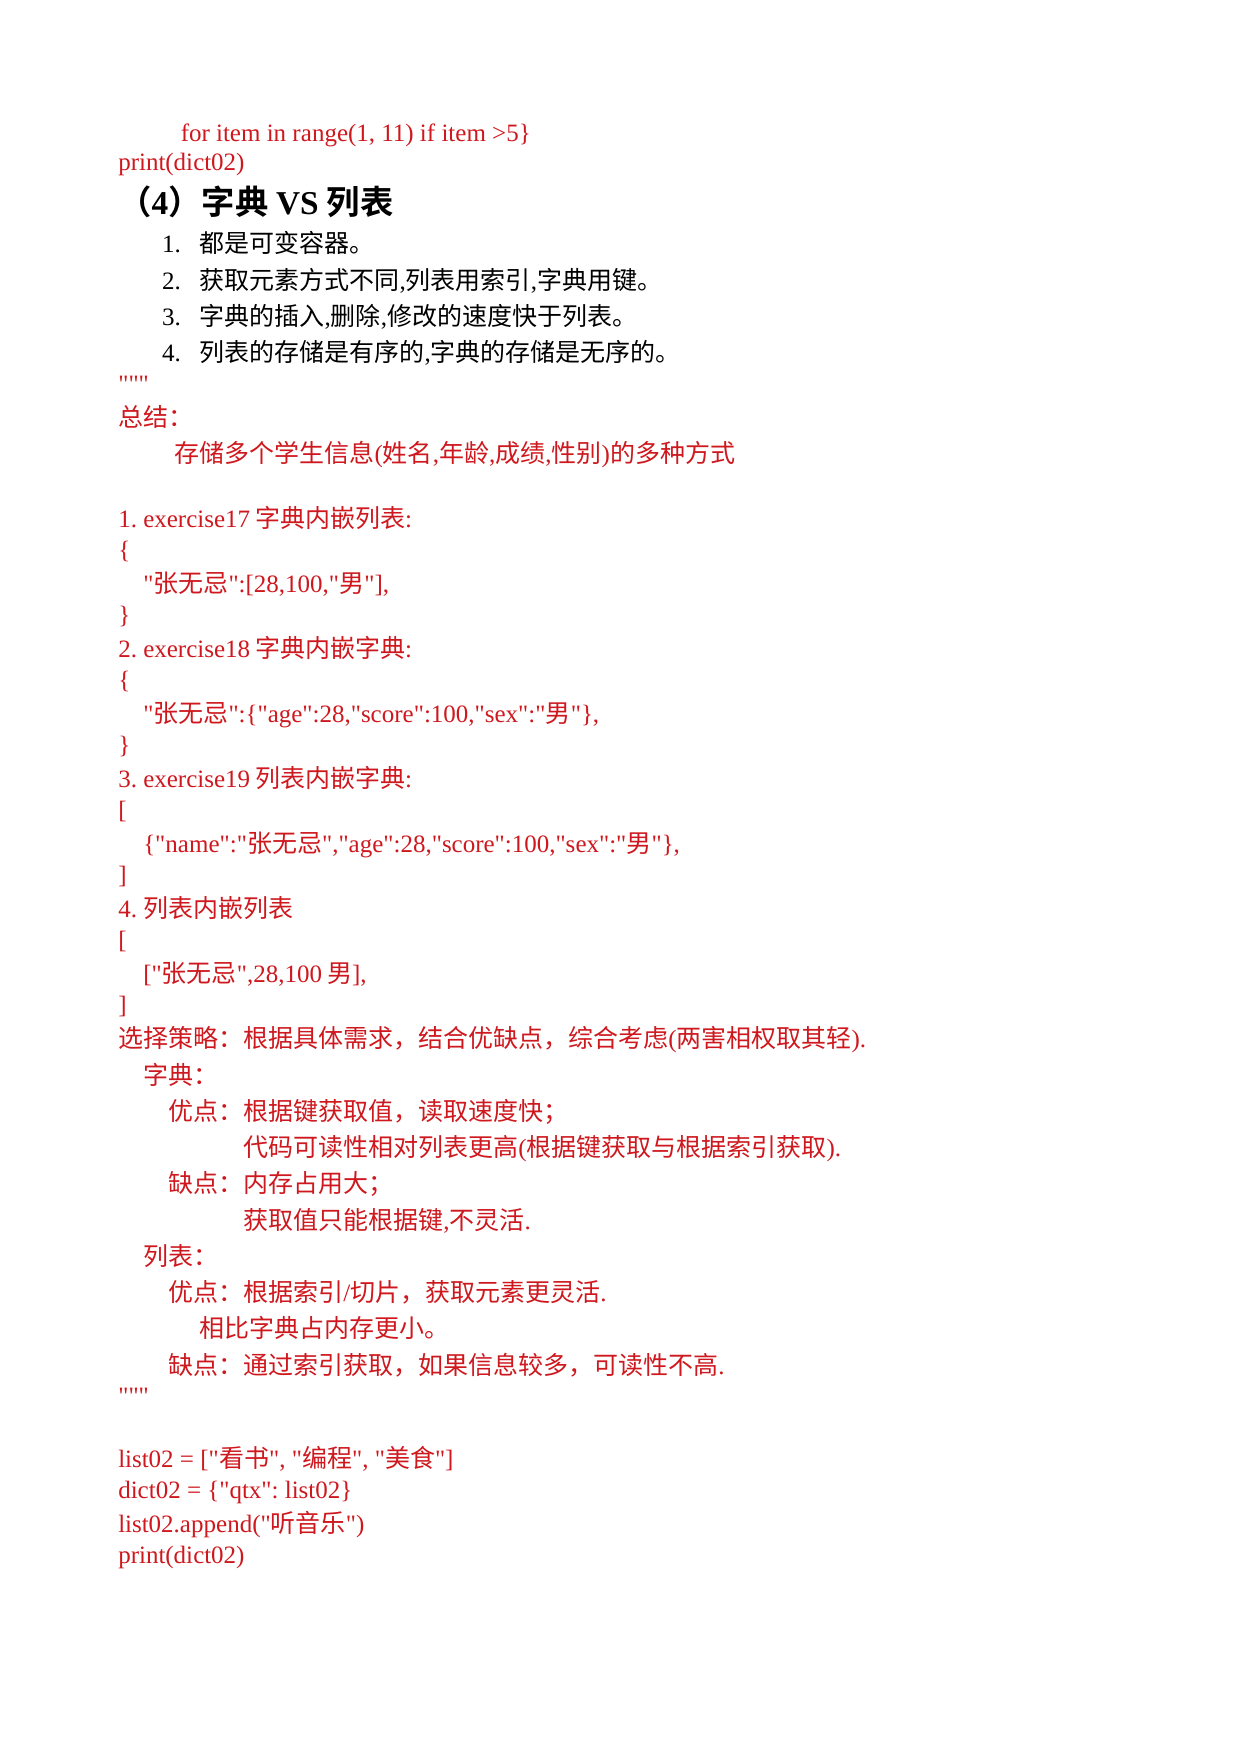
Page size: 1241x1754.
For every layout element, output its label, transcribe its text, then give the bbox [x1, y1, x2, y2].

text 代码可读性相对列表更高(根据键获取与根据索引获取). [118, 1128, 1122, 1164]
text 列表： [118, 1236, 1122, 1273]
text ] [118, 990, 1122, 1019]
list 都是可变容器。 [162, 224, 1122, 260]
text 3. exercise19列表内嵌字典: [118, 759, 1122, 795]
text dict02 = {"qtx": list02} [118, 1475, 1122, 1504]
text list02 = ["看书", "编程", "美食"] [118, 1439, 1122, 1475]
text } [118, 600, 1122, 629]
text [ [118, 795, 1122, 824]
list 获取元素方式不同,列表用索引,字典用键。 [162, 260, 1122, 296]
text ] [118, 860, 1122, 889]
text for item in range(1, 11) if item >5} [118, 118, 1122, 147]
text {"name":"张无忌","age":28,"score":100,"sex":"男"}, [118, 824, 1122, 860]
text print(dict02) [118, 1540, 1122, 1569]
text 缺点：通过索引获取，如果信息较多，可读性不高. [118, 1345, 1122, 1381]
text （4）字典 VS 列表 [118, 176, 1122, 224]
text print(dict02) [118, 147, 1122, 176]
text 缺点：内存占用大； [118, 1164, 1122, 1200]
text { [118, 665, 1122, 694]
text list02.append("听音乐") [118, 1504, 1122, 1540]
text 相比字典占内存更小。 [118, 1309, 1122, 1345]
text ["张无忌",28,100男], [118, 954, 1122, 990]
text 获取值只能根据键,不灵活. [118, 1200, 1122, 1236]
text 优点：根据索引/切片，获取元素更灵活. [118, 1273, 1122, 1309]
text """ [118, 369, 1122, 398]
text 总结： [118, 398, 1122, 434]
text "张无忌":{"age":28,"score":100,"sex":"男"}, [118, 694, 1122, 730]
text [ [118, 925, 1122, 954]
text 2. exercise18字典内嵌字典: [118, 629, 1122, 665]
list 列表的存储是有序的,字典的存储是无序的。 [162, 333, 1122, 369]
text 优点：根据键获取值，读取速度快； [118, 1091, 1122, 1128]
list 字典的插入,删除,修改的速度快于列表。 [162, 296, 1122, 333]
text "张无忌":[28,100,"男"], [118, 564, 1122, 600]
text { [118, 535, 1122, 564]
text 1. exercise17字典内嵌列表: [118, 499, 1122, 535]
text } [118, 730, 1122, 759]
text 存储多个学生信息(姓名,年龄,成绩,性别)的多种方式 [118, 434, 1122, 470]
text 字典： [118, 1055, 1122, 1091]
text """ [118, 1381, 1122, 1410]
text 4. 列表内嵌列表 [118, 889, 1122, 925]
text 选择策略：根据具体需求，结合优缺点，综合考虑(两害相权取其轻). [118, 1019, 1122, 1055]
